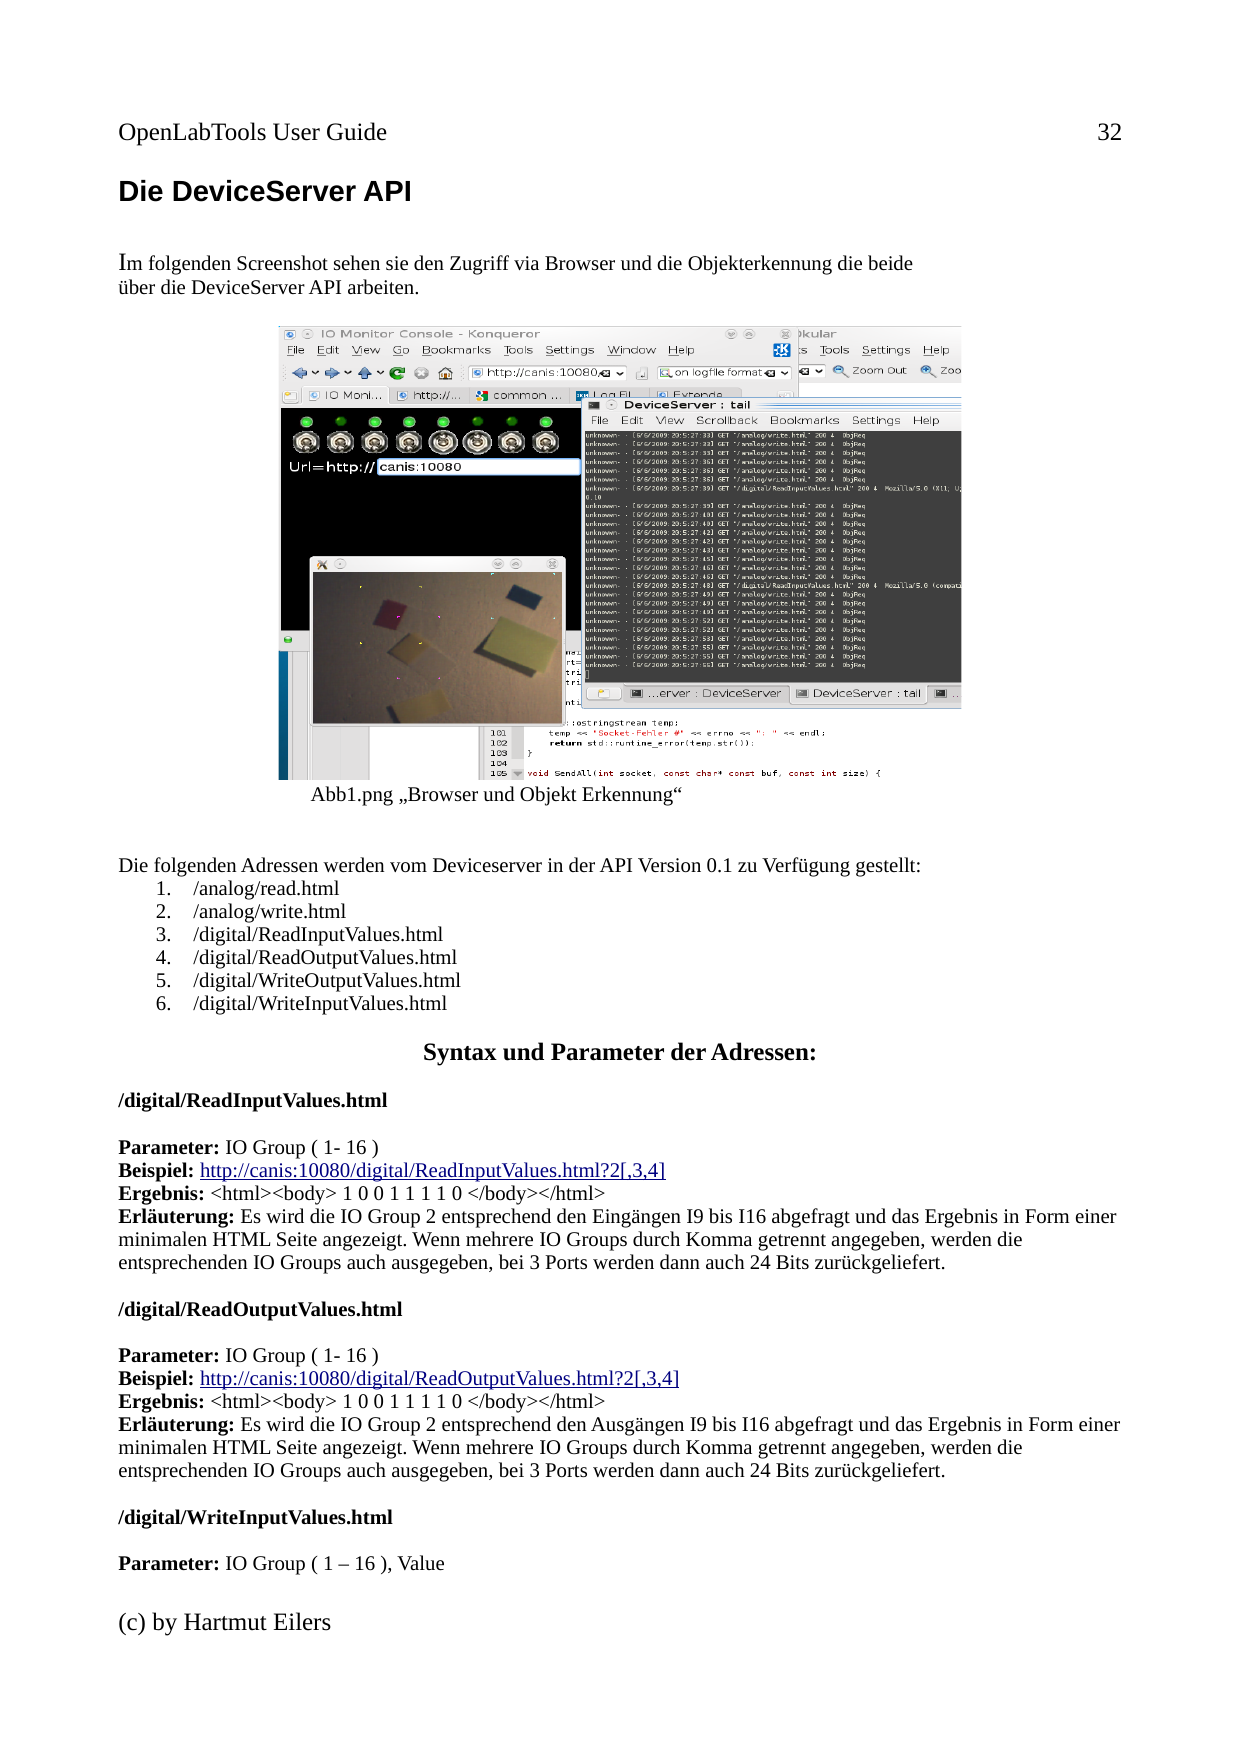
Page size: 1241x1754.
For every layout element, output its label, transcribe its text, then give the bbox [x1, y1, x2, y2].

list /analog/write.html [156, 900, 1122, 923]
text Die folgenden Adressen werden vom Deviceserver in der API Version 0.1 zu Verfügung gestellt: [118, 853, 1122, 877]
text /digital/ReadInputValues.html [118, 1089, 1122, 1112]
subtitle Die DeviceServer API [118, 175, 1122, 208]
text Beispiel: http://canis:10080/digital/ReadOutputValues.html?2[,3,4] [118, 1367, 1122, 1390]
text Ergebnis: <html><body> 1 0 0 1 1 1 1 0 </body></html> [118, 1390, 1122, 1413]
text /digital/ReadOutputValues.html [118, 1297, 1122, 1321]
text Im folgenden Screenshot sehen sie den Zugriff via Browser und die Objekterkennung die beide [118, 248, 1122, 276]
text /digital/WriteInputValues.html [118, 1506, 1122, 1529]
picture [278, 326, 962, 780]
text über die DeviceServer API arbeiten. [118, 276, 1122, 299]
text Syntax und Parameter der Adressen: [118, 1038, 1122, 1066]
text Erläuterung: Es wird die IO Group 2 entsprechend den Ausgängen I9 bis I16 abgefragt und das Ergebnis in Form einer minimalen HTML Seite angezeigt. Wenn mehrere IO Groups durch Komma getrennt angegeben, werden die entsprechenden IO Groups auch ausgegeben, bei 3 Ports werden dann auch 24 Bits zurückgeliefert. [118, 1413, 1122, 1482]
text Abb1.png „Browser und Objekt Erkennung“ [118, 742, 1122, 807]
text Erläuterung: Es wird die IO Group 2 entsprechend den Eingängen I9 bis I16 abgefragt und das Ergebnis in Form einer minimalen HTML Seite angezeigt. Wenn mehrere IO Groups durch Komma getrennt angegeben, werden die entsprechenden IO Groups auch ausgegeben, bei 3 Ports werden dann auch 24 Bits zurückgeliefert. [118, 1205, 1122, 1274]
text Parameter: IO Group ( 1- 16 ) [118, 1344, 1122, 1367]
text Parameter: IO Group ( 1 – 16 ), Value [118, 1552, 1122, 1575]
list /digital/WriteInputValues.html [156, 992, 1122, 1015]
list /digital/ReadInputValues.html [156, 923, 1122, 946]
list /analog/read.html [156, 877, 1122, 900]
list /digital/WriteOutputValues.html [156, 969, 1122, 992]
text Parameter: IO Group ( 1- 16 ) [118, 1136, 1122, 1159]
list /digital/ReadOutputValues.html [156, 946, 1122, 969]
text Ergebnis: <html><body> 1 0 0 1 1 1 1 0 </body></html> [118, 1182, 1122, 1205]
text Beispiel: http://canis:10080/digital/ReadInputValues.html?2[,3,4] [118, 1159, 1122, 1182]
